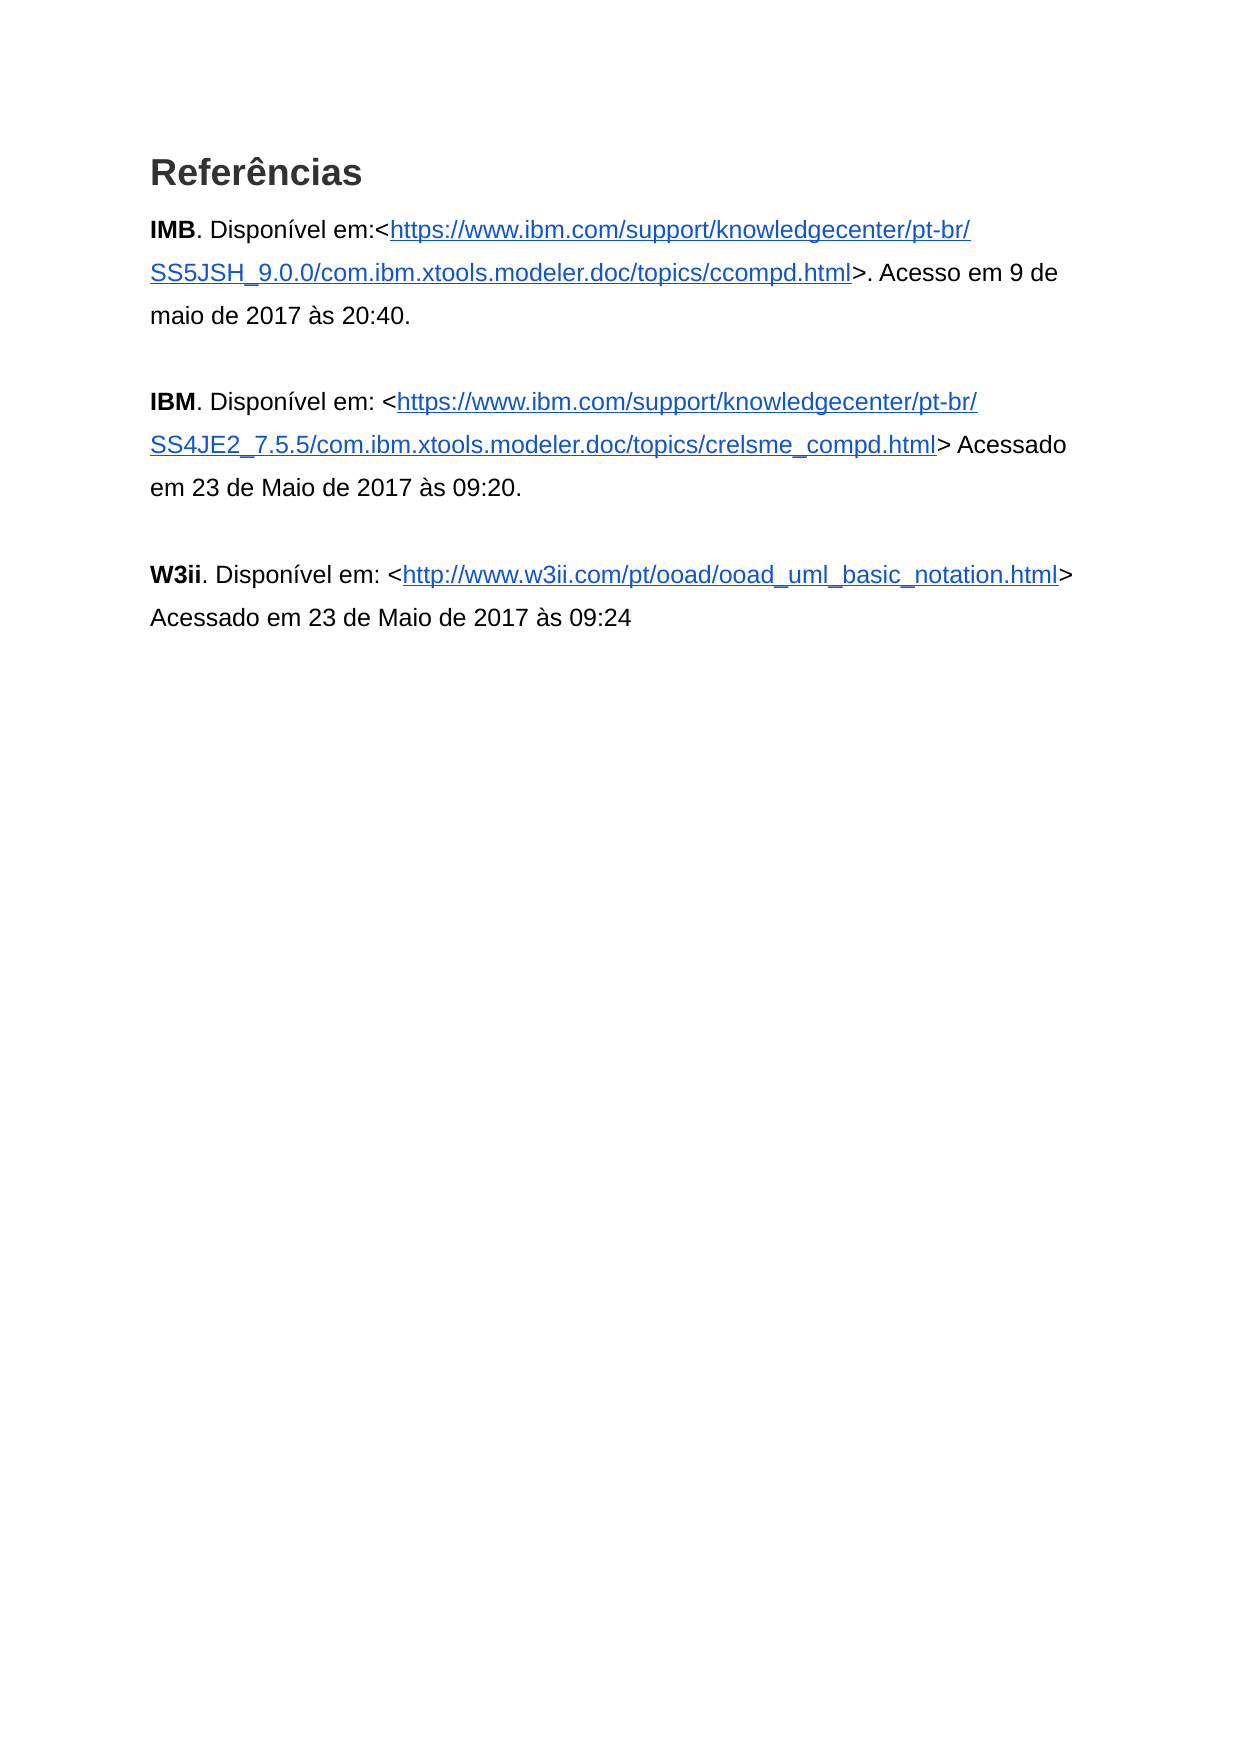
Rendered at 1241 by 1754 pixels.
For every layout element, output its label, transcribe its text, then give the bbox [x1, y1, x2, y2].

text IMB. Disponível em:<https://www.ibm.com/support/knowledgecenter/pt-br/ SS5JSH_9.0.0/com.ibm.xtools.modeler.doc/topics/ccompd.html>. Acesso em 9 de maio de 2017 às 20:40. [150, 215, 1090, 330]
text IBM. Disponível em: <https://www.ibm.com/support/knowledgecenter/pt-br/ SS4JE2_7.5.5/com.ibm.xtools.modeler.doc/topics/crelsme_compd.html> Acessado em 23 de Maio de 2017 às 09:20. [150, 387, 1090, 502]
text Referências [150, 150, 1090, 193]
text W3ii. Disponível em: <http://www.w3ii.com/pt/ooad/ooad_uml_basic_notation.html> Acessado em 23 de Maio de 2017 às 09:24 [150, 560, 1090, 632]
